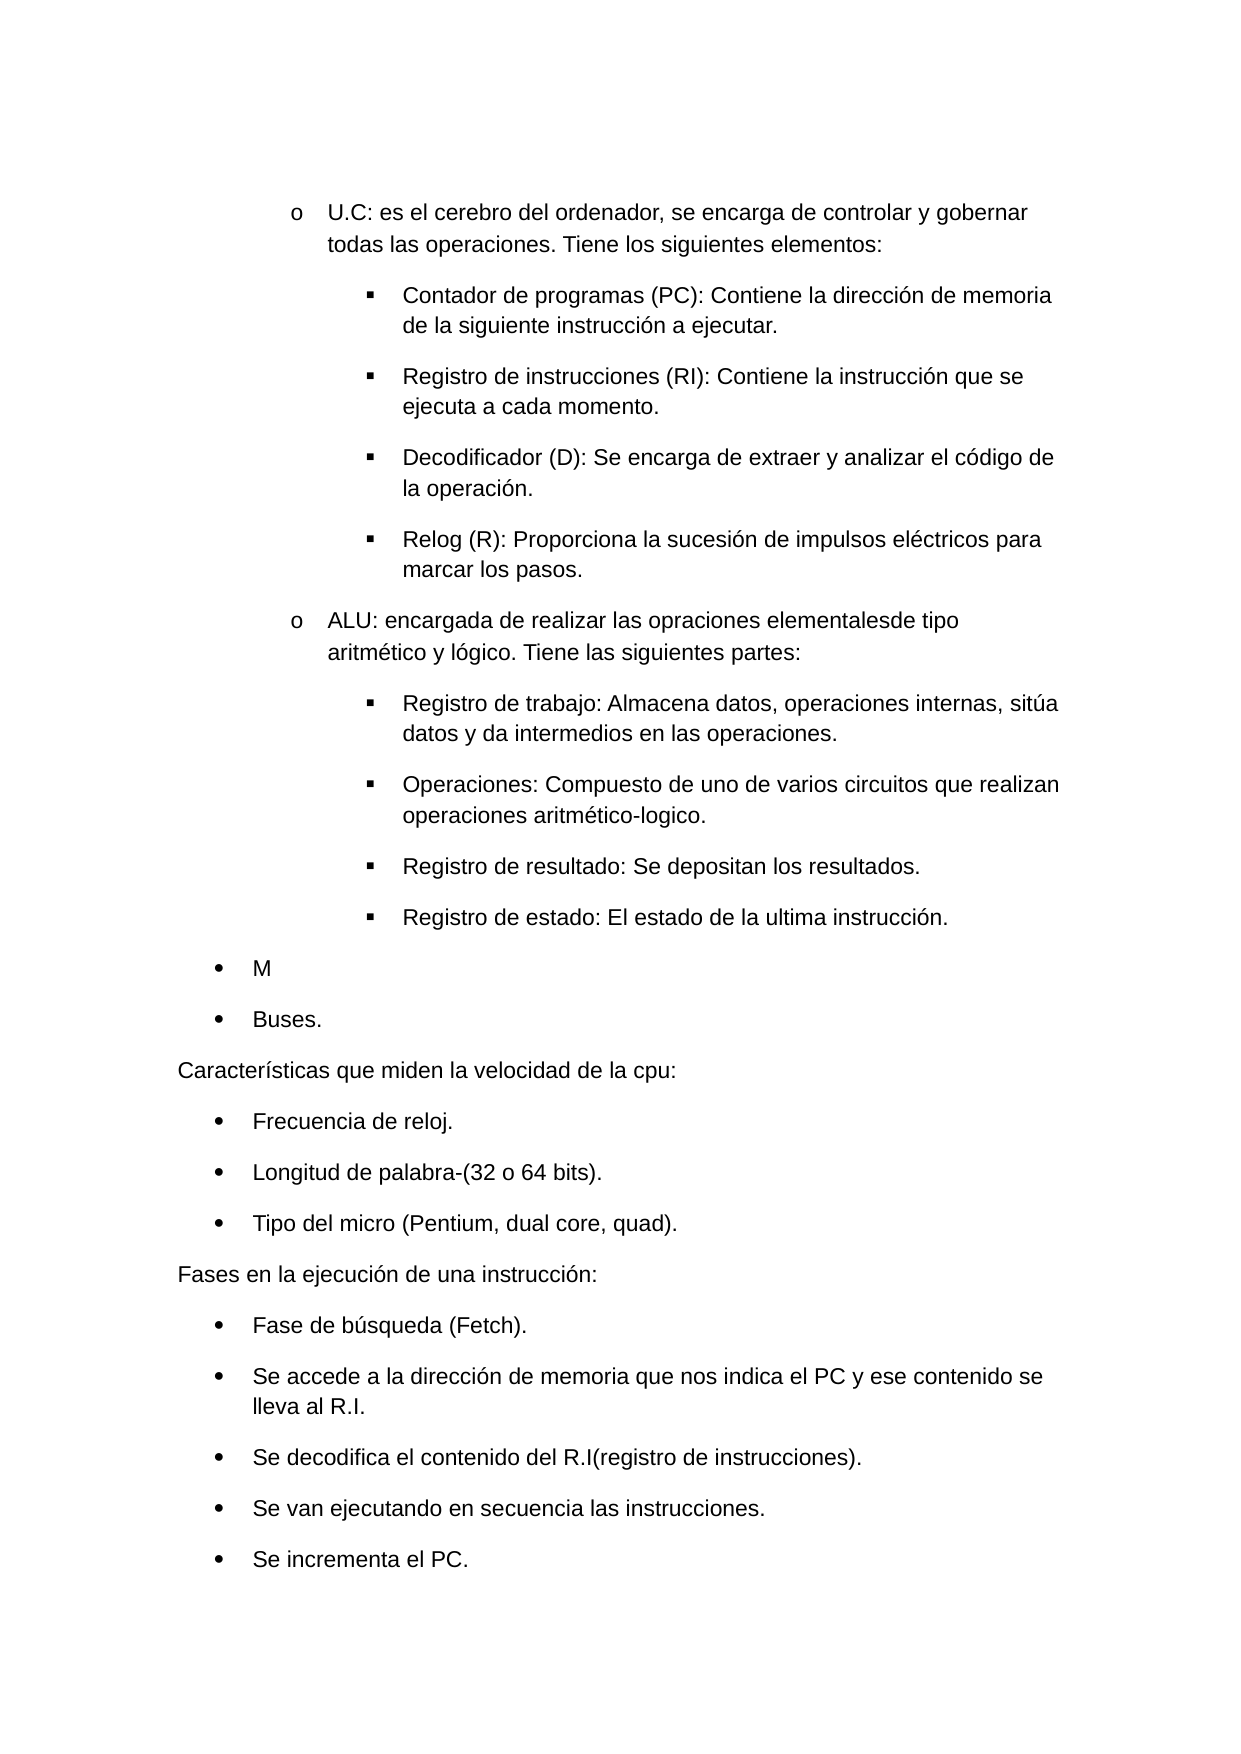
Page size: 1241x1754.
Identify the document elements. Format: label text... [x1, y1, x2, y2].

list ALU: encargada de realizar las opraciones elementalesde tipo aritmético y lógico. Tiene las siguientes partes: [290, 607, 1063, 665]
list Tipo del micro (Pentium, dual core, quad). [215, 1210, 1063, 1236]
list Se van ejecutando en secuencia las instrucciones. [215, 1495, 1063, 1522]
list U.C: es el cerebro del ordenador, se encarga de controlar y gobernar todas las operaciones. Tiene los siguientes elementos: [290, 199, 1063, 257]
list Operaciones: Compuesto de uno de varios circuitos que realizan operaciones aritmético-logico. [365, 771, 1063, 828]
list Registro de instrucciones (RI): Contiene la instrucción que se ejecuta a cada momento. [365, 363, 1063, 420]
list Fase de búsqueda (Fetch). [215, 1312, 1063, 1338]
list Frecuencia de reloj. [215, 1108, 1063, 1134]
list Buses. [215, 1006, 1063, 1032]
list Registro de estado: El estado de la ultima instrucción. [365, 904, 1063, 930]
list Decodificador (D): Se encarga de extraer y analizar el código de la operación. [365, 444, 1063, 501]
list M [215, 955, 1063, 981]
text Características que miden la velocidad de la cpu: [177, 1057, 1063, 1083]
list Relog (R): Proporciona la sucesión de impulsos eléctricos para marcar los pasos. [365, 526, 1063, 582]
list Se decodifica el contenido del R.I(registro de instrucciones). [215, 1444, 1063, 1471]
list Contador de programas (PC): Contiene la dirección de memoria de la siguiente instrucción a ejecutar. [365, 282, 1063, 338]
text Fases en la ejecución de una instrucción: [177, 1261, 1063, 1287]
list Registro de resultado: Se depositan los resultados. [365, 853, 1063, 879]
list Longitud de palabra-(32 o 64 bits). [215, 1159, 1063, 1185]
list Se incrementa el PC. [215, 1546, 1063, 1573]
list Se accede a la dirección de memoria que nos indica el PC y ese contenido se lleva al R.I. [215, 1363, 1063, 1419]
list Registro de trabajo: Almacena datos, operaciones internas, sitúa datos y da intermedios en las operaciones. [365, 690, 1063, 747]
